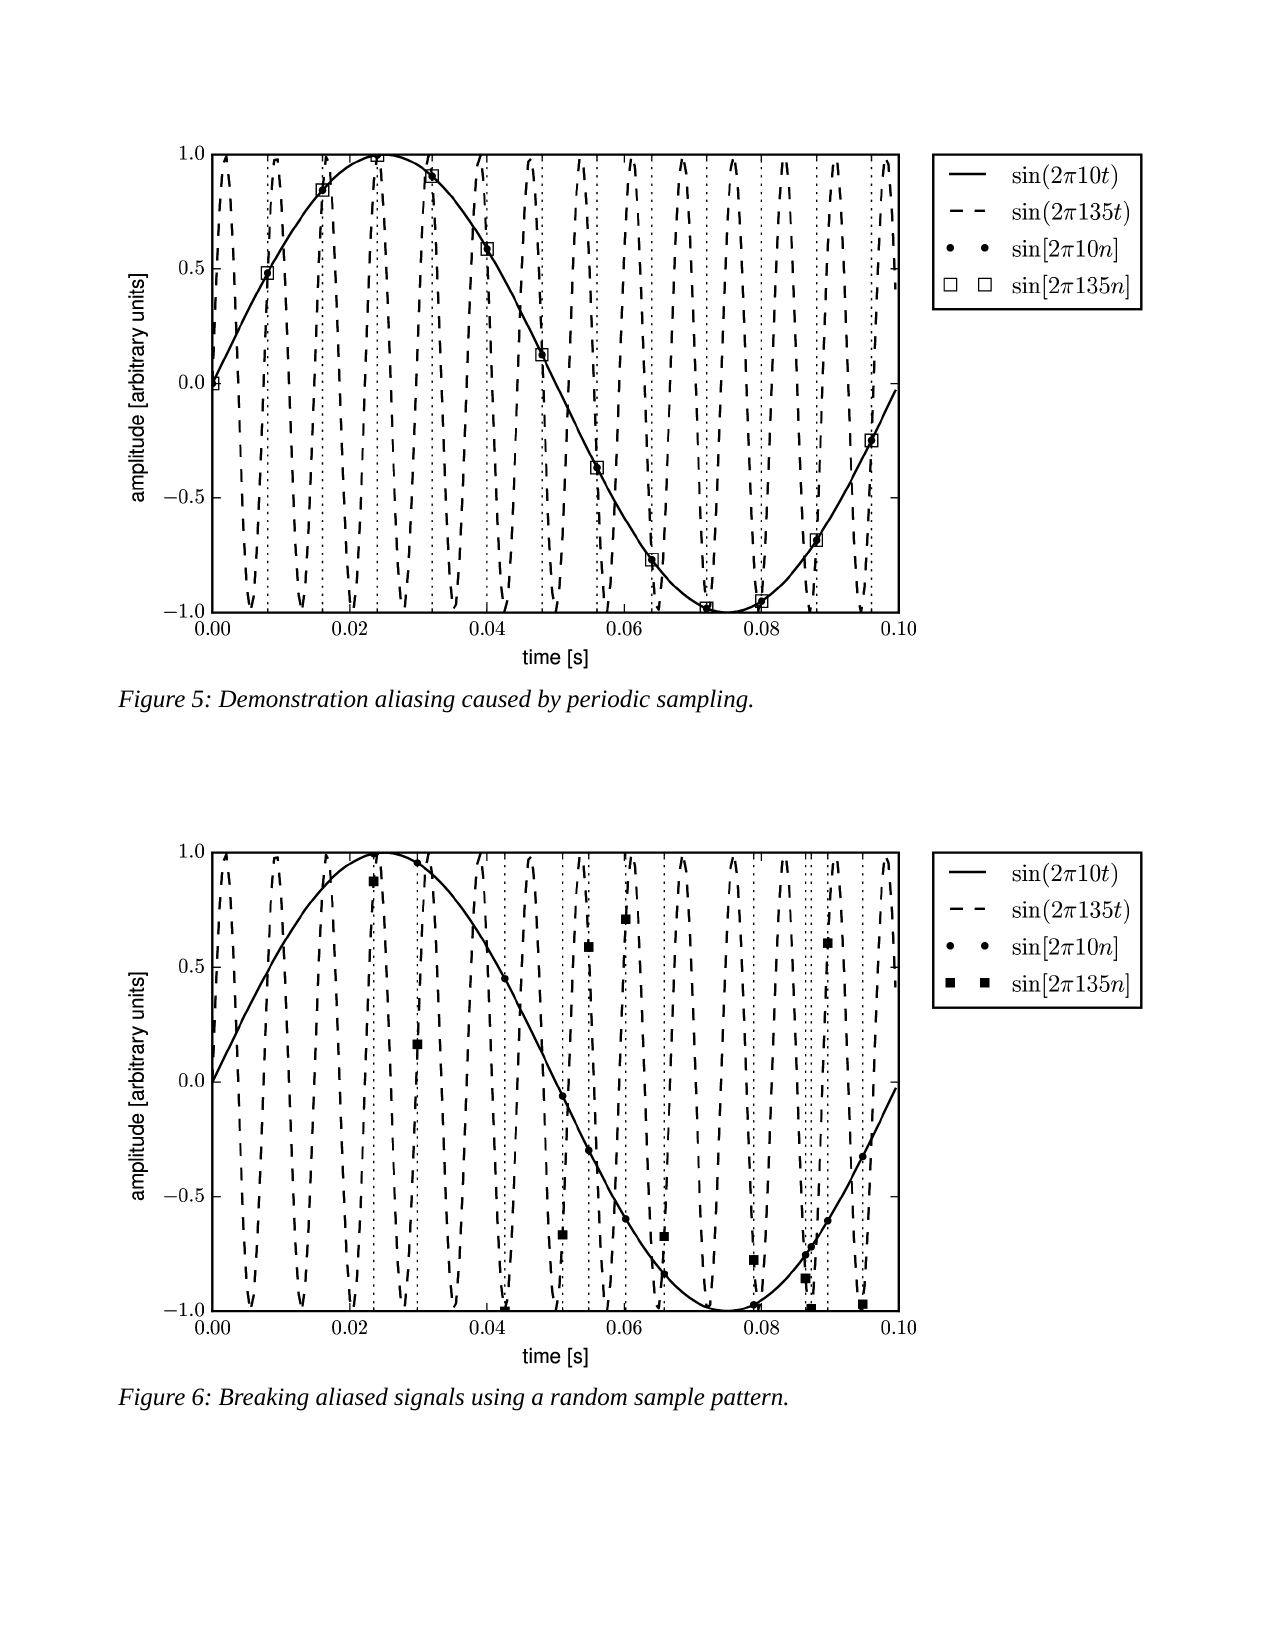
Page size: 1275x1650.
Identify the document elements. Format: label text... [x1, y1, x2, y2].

text Figure 6: Breaking aliased signals using a random sample pattern. [118, 1383, 1157, 1411]
picture [118, 130, 1157, 684]
picture [118, 828, 1157, 1383]
text Figure 5: Demonstration aliasing caused by periodic sampling. [118, 684, 1157, 713]
